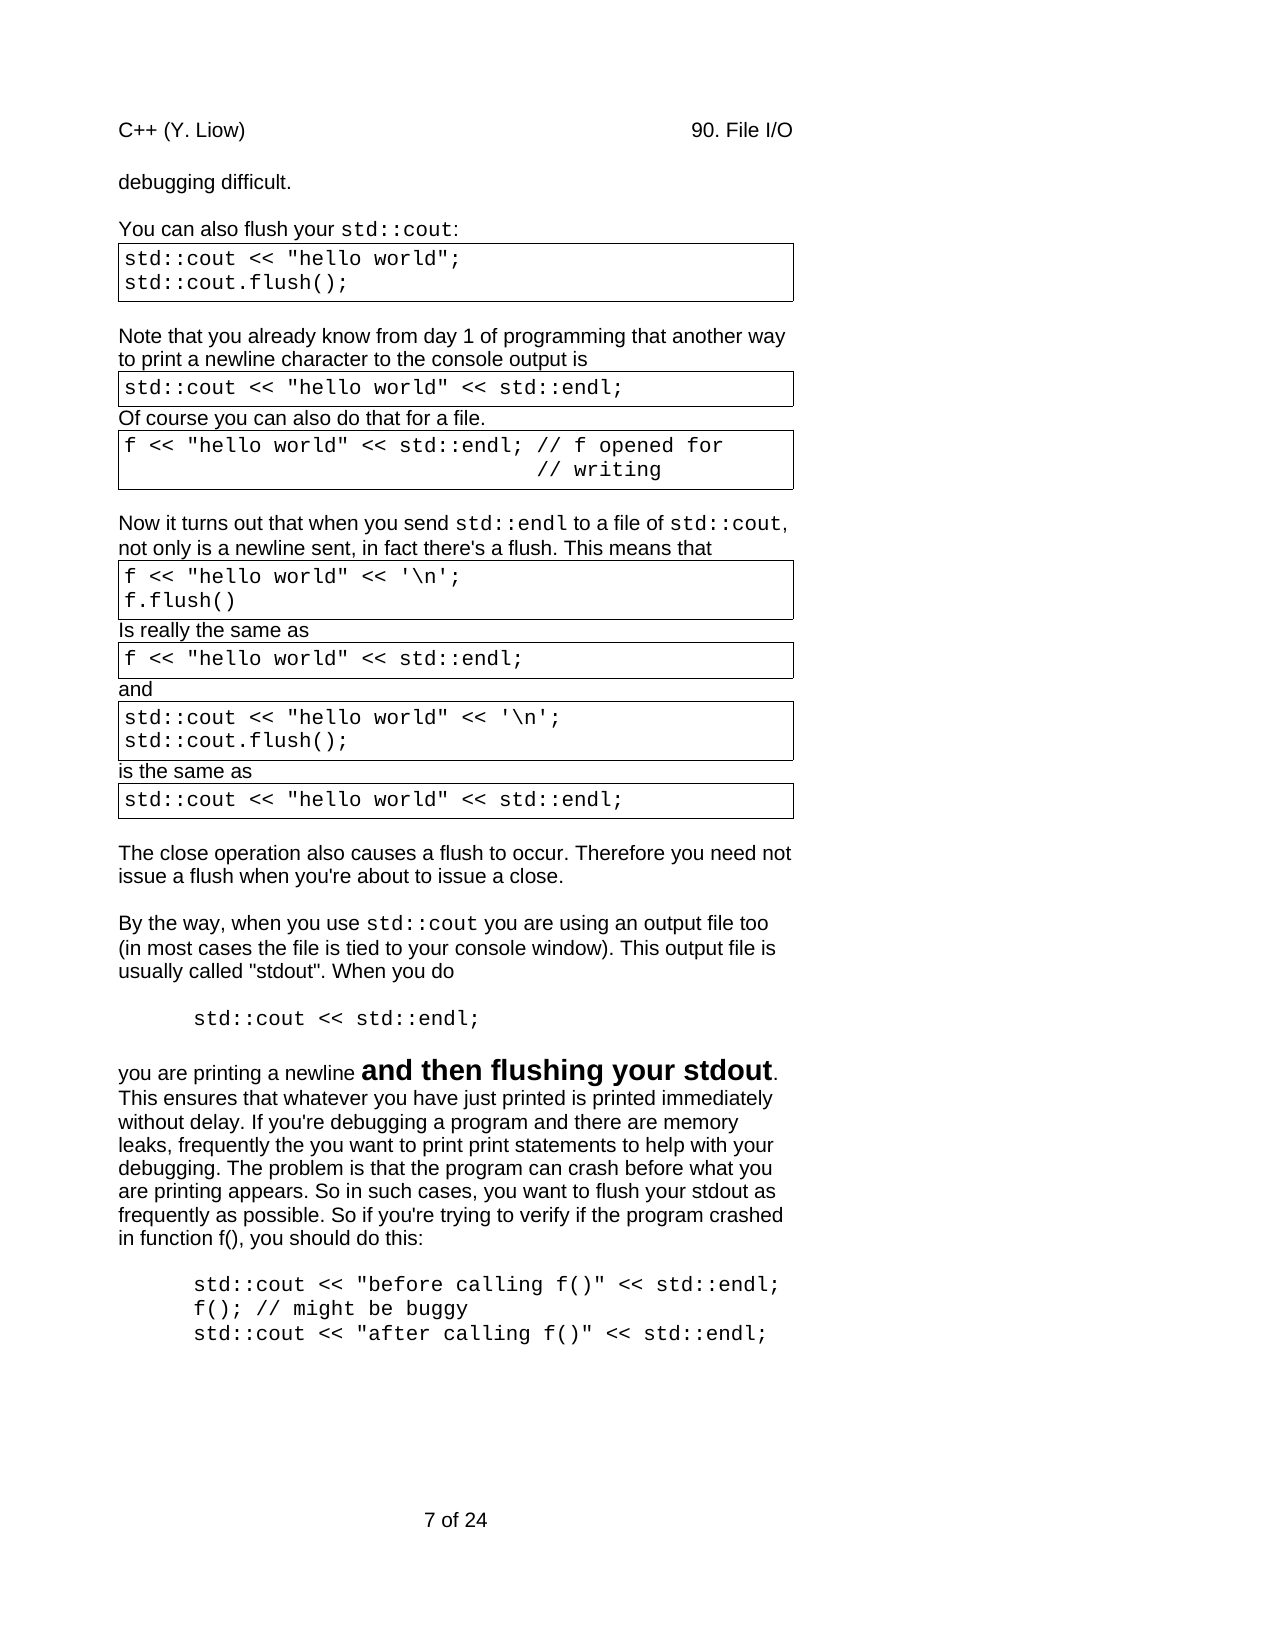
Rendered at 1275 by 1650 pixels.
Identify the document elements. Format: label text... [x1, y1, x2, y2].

text Now it turns out that when you send std::endl to a file of std::cout, not only is a newline sent, in fact there's a flush. This means that [118, 512, 793, 560]
text debugging difficult. [118, 171, 793, 194]
table_header std::cout << "hello world" << std::endl; [119, 784, 793, 818]
text std::cout << std::endl; [118, 1006, 793, 1031]
table_header f << "hello world" << std::endl; [119, 643, 793, 677]
text By the way, when you use std::cout you are using an output file too (in most cases the file is tied to your console window). This output file is usually called "stdout". When you do [118, 911, 793, 983]
table_header f << "hello world" << '\n'; f.flush() [119, 561, 793, 619]
text f(); // might be buggy [118, 1298, 793, 1322]
text is the same as [118, 761, 793, 783]
text You can also flush your std::cout: [118, 217, 793, 242]
table_header std::cout << "hello world" << '\n'; std::cout.flush(); [119, 702, 793, 760]
table_header std::cout << "hello world" << std::endl; [119, 372, 793, 406]
text and [118, 679, 793, 701]
table_header std::cout << "hello world"; std::cout.flush(); [119, 244, 793, 301]
text std::cout << "after calling f()" << std::endl; [118, 1322, 793, 1347]
text Of course you can also do that for a file. [118, 407, 793, 429]
text you are printing a newline and then flushing your stdout. This ensures that whatever you have just printed is printed immediately without delay. If you're debugging a program and there are memory leaks, frequently the you want to print print statements to help with your debugging. The problem is that the program can crash before what you are printing appears. So in such cases, you want to flush your stdout as frequently as possible. So if you're trying to verify if the program crashed in function f(), you should do this: [118, 1054, 793, 1249]
text Is really the same as [118, 620, 793, 642]
text Note that you already know from day 1 of programming that another way to print a newline character to the console output is [118, 324, 793, 371]
text The close operation also causes a flush to occur. Therefore you need not issue a flush when you're about to issue a close. [118, 842, 793, 888]
text std::cout << "before calling f()" << std::endl; [118, 1273, 793, 1298]
table_header f << "hello world" << std::endl; // f opened for // writing [119, 431, 793, 488]
